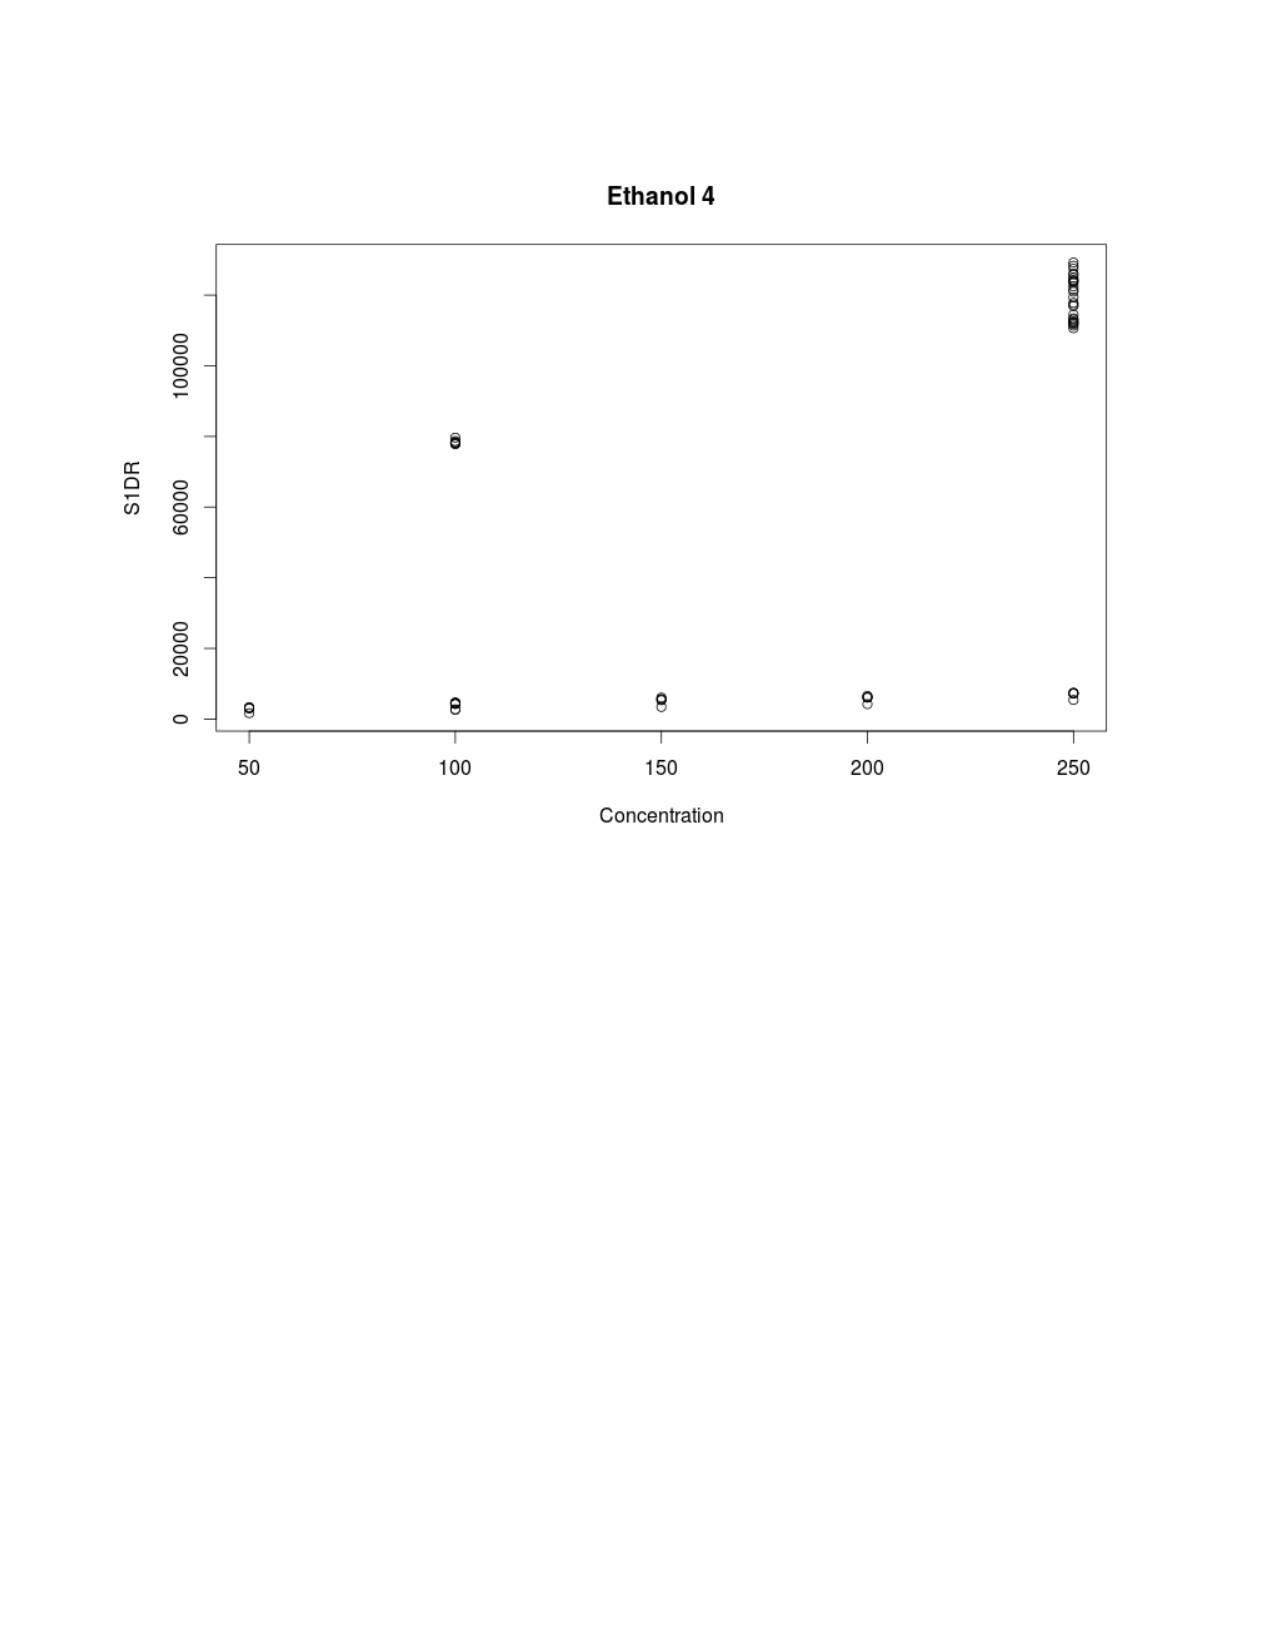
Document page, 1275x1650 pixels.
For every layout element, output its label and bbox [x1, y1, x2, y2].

picture [118, 118, 1166, 854]
